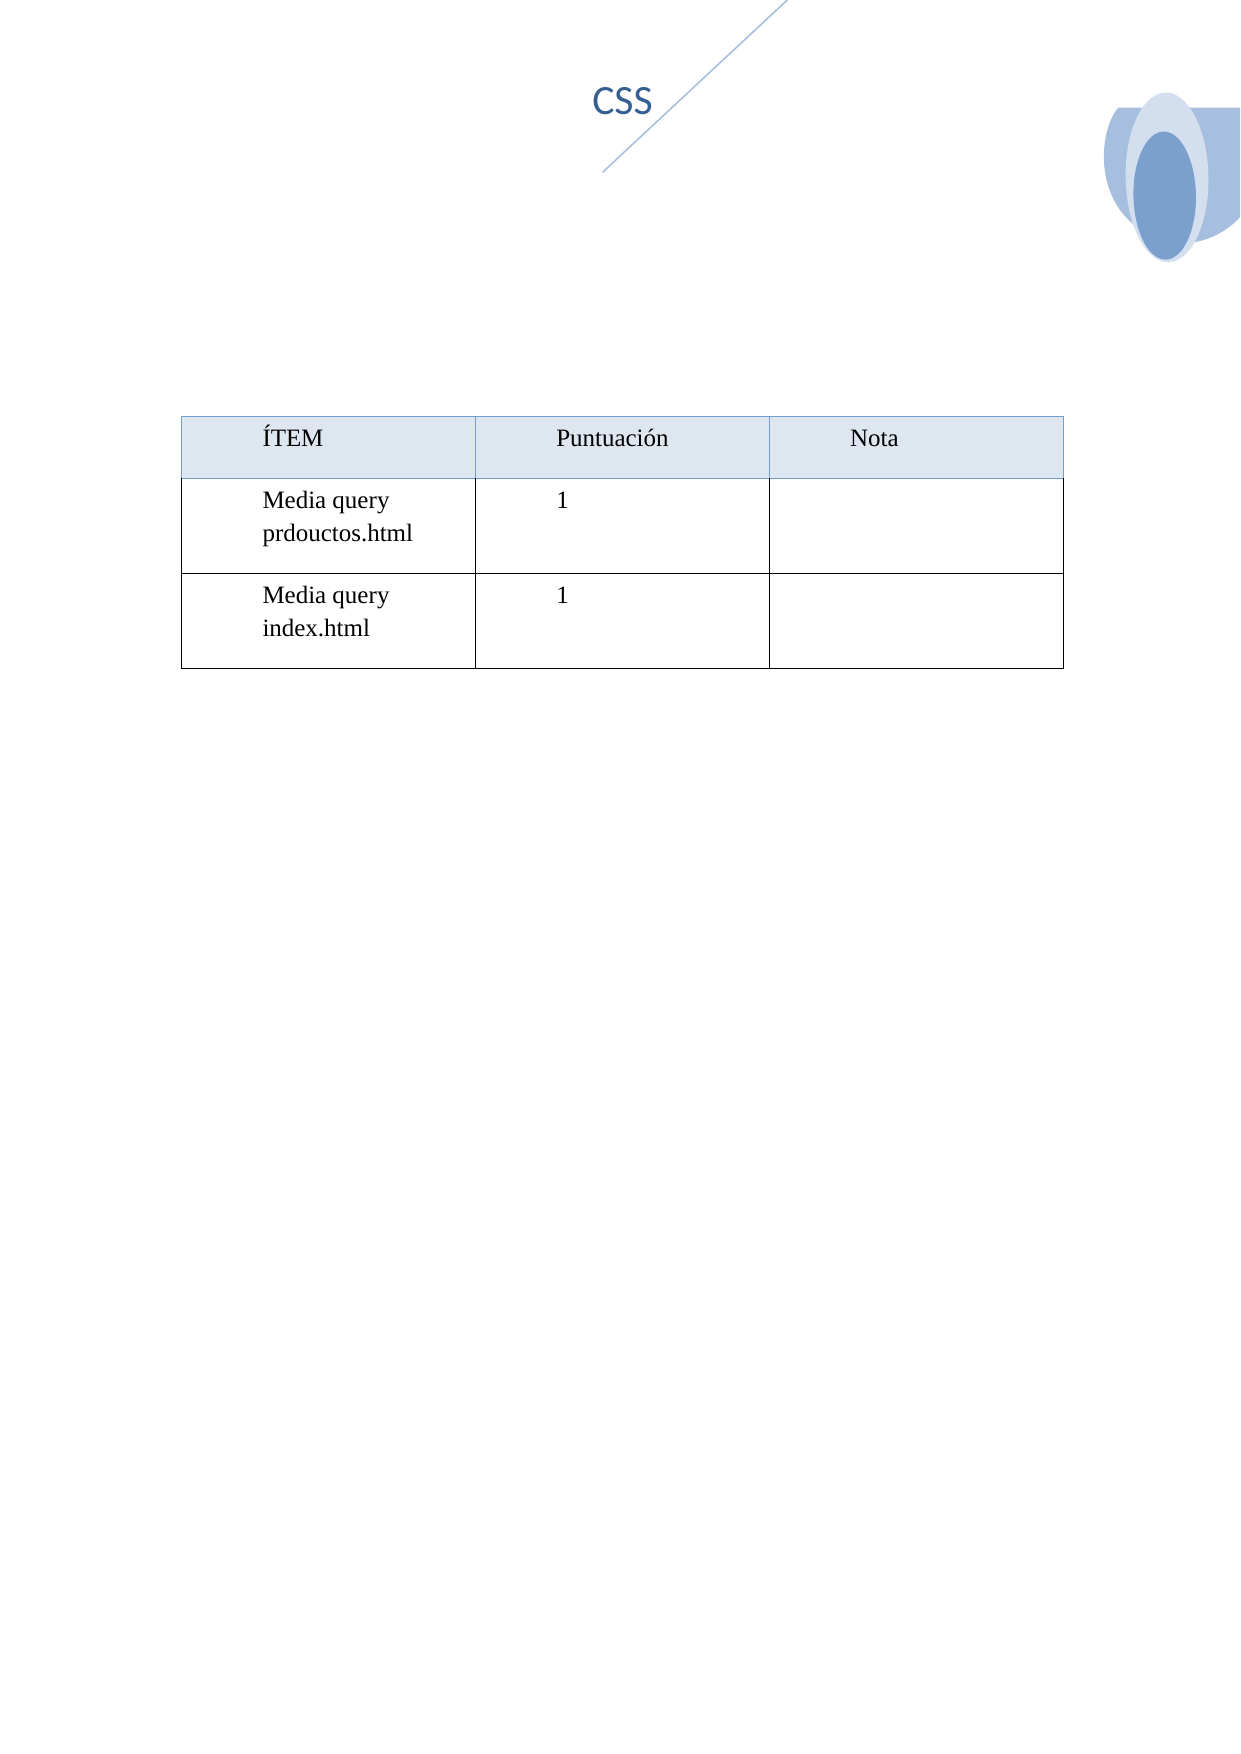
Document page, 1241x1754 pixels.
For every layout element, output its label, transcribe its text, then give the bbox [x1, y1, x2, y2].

table_cell [770, 574, 1063, 668]
table_cell [770, 479, 1063, 573]
table_header Puntuación [476, 417, 769, 478]
table_cell 1 [476, 574, 769, 668]
table_header ÍTEM [182, 417, 475, 478]
table_cell Media query prdouctos.html [182, 479, 475, 573]
table_header Nota [770, 417, 1063, 478]
table_cell 1 [476, 479, 769, 573]
table_cell Media query index.html [182, 574, 475, 668]
